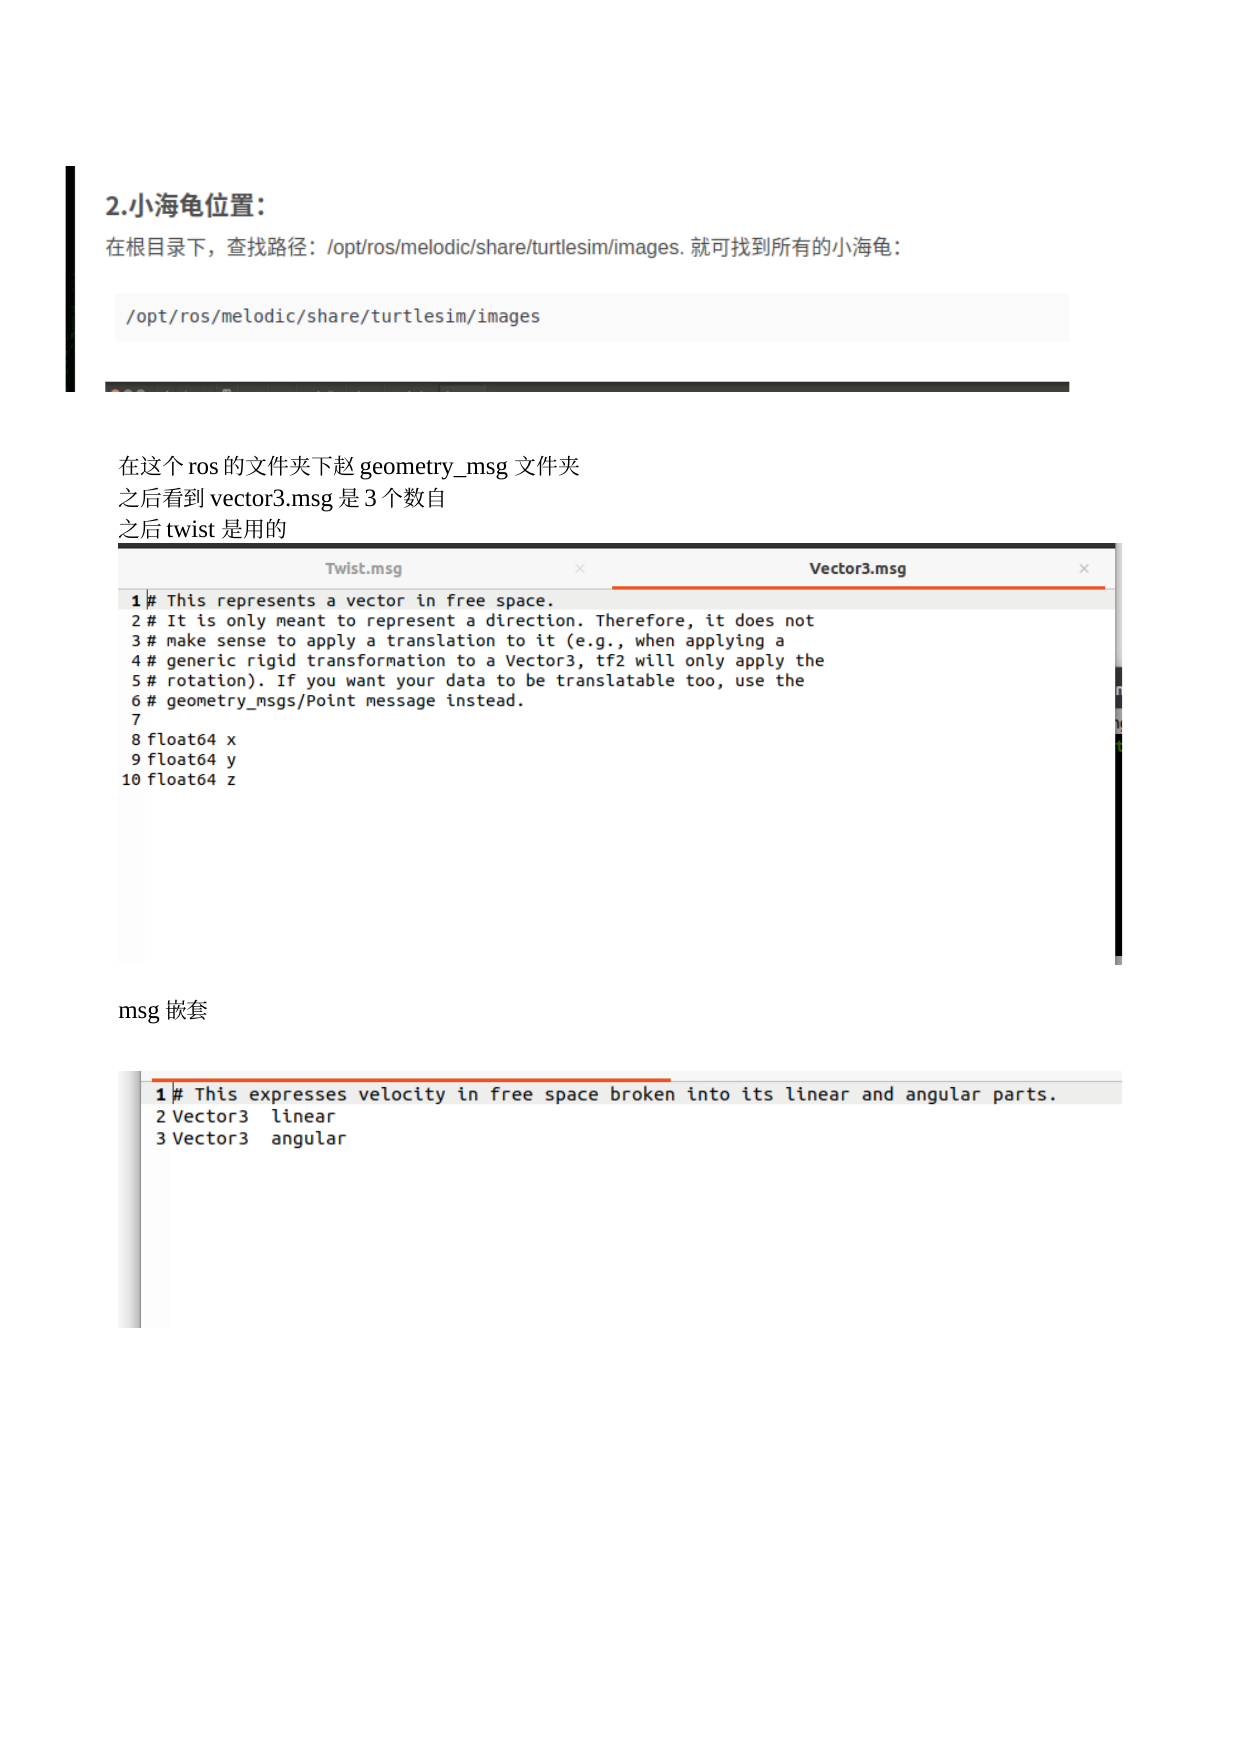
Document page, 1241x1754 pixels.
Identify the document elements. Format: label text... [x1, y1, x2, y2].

text 之后twist 是用的 [118, 512, 1122, 543]
text 在这个ros的文件夹下赵geometry_msg 文件夹 [118, 449, 1122, 481]
text 之后看到vector3.msg是3个数自 [118, 481, 1122, 512]
picture [65, 166, 1070, 392]
picture [118, 1071, 1123, 1328]
picture [118, 543, 1123, 965]
text msg嵌套 [118, 993, 1122, 1025]
